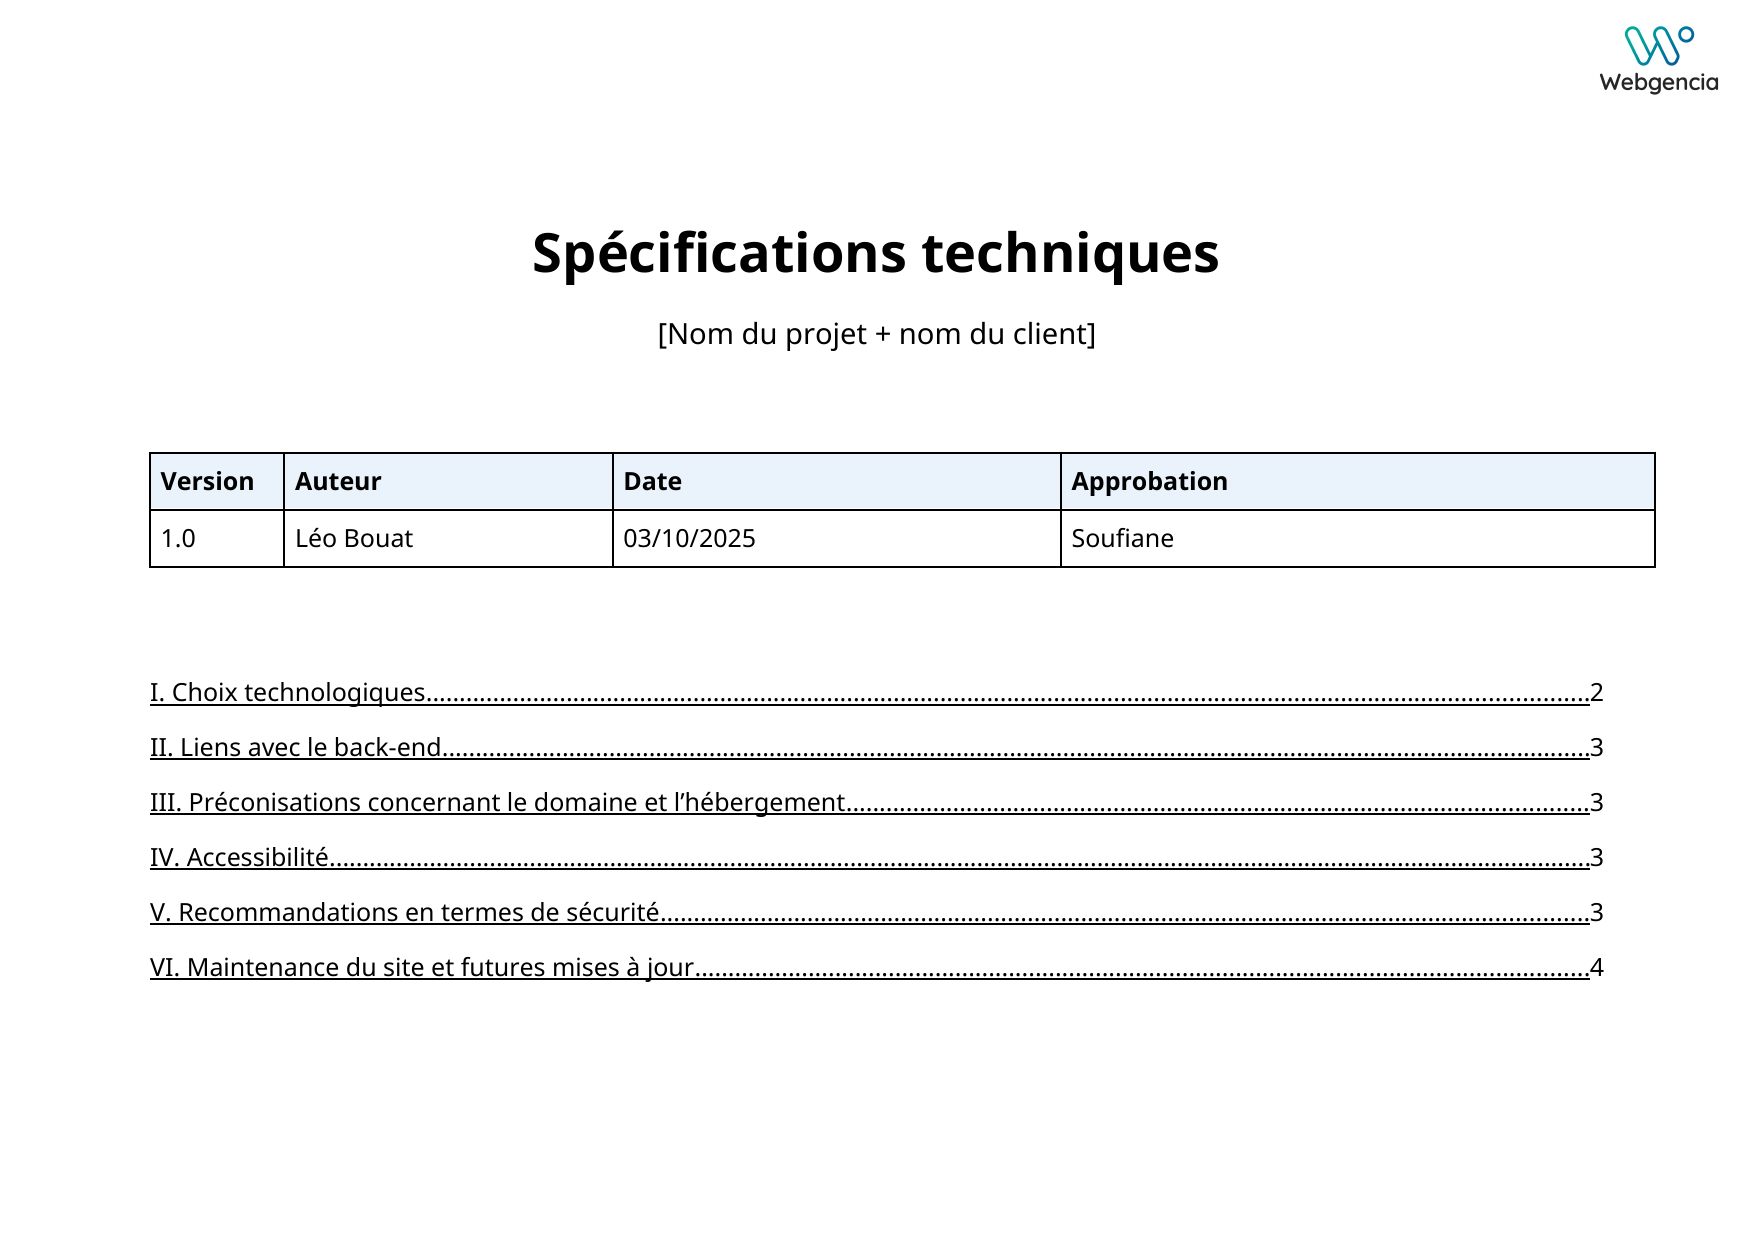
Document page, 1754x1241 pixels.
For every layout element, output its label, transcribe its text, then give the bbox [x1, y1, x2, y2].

table_cell Soufiane [1062, 511, 1654, 566]
table_header Auteur [285, 454, 612, 508]
text [Nom du projet + nom du client] [150, 313, 1604, 353]
text V. Recommandations en termes de sécurité 3 [150, 894, 1604, 928]
text VI. Maintenance du site et futures mises à jour 4 [150, 949, 1604, 983]
text Spécifications techniques [150, 215, 1604, 288]
table_header Approbation [1062, 454, 1654, 508]
text III. Préconisations concernant le domaine et l’hébergement 3 [150, 784, 1604, 819]
table_cell 1.0 [151, 511, 283, 566]
text II. Liens avec le back-end 3 [150, 730, 1604, 764]
table_header Date [614, 454, 1060, 508]
text IV. Accessibilité 3 [150, 839, 1604, 873]
table_cell 03/10/2025 [614, 511, 1060, 566]
table_cell Léo Bouat [285, 511, 612, 566]
text I. Choix technologiques 2 [150, 675, 1604, 709]
table_header Version [151, 454, 283, 508]
